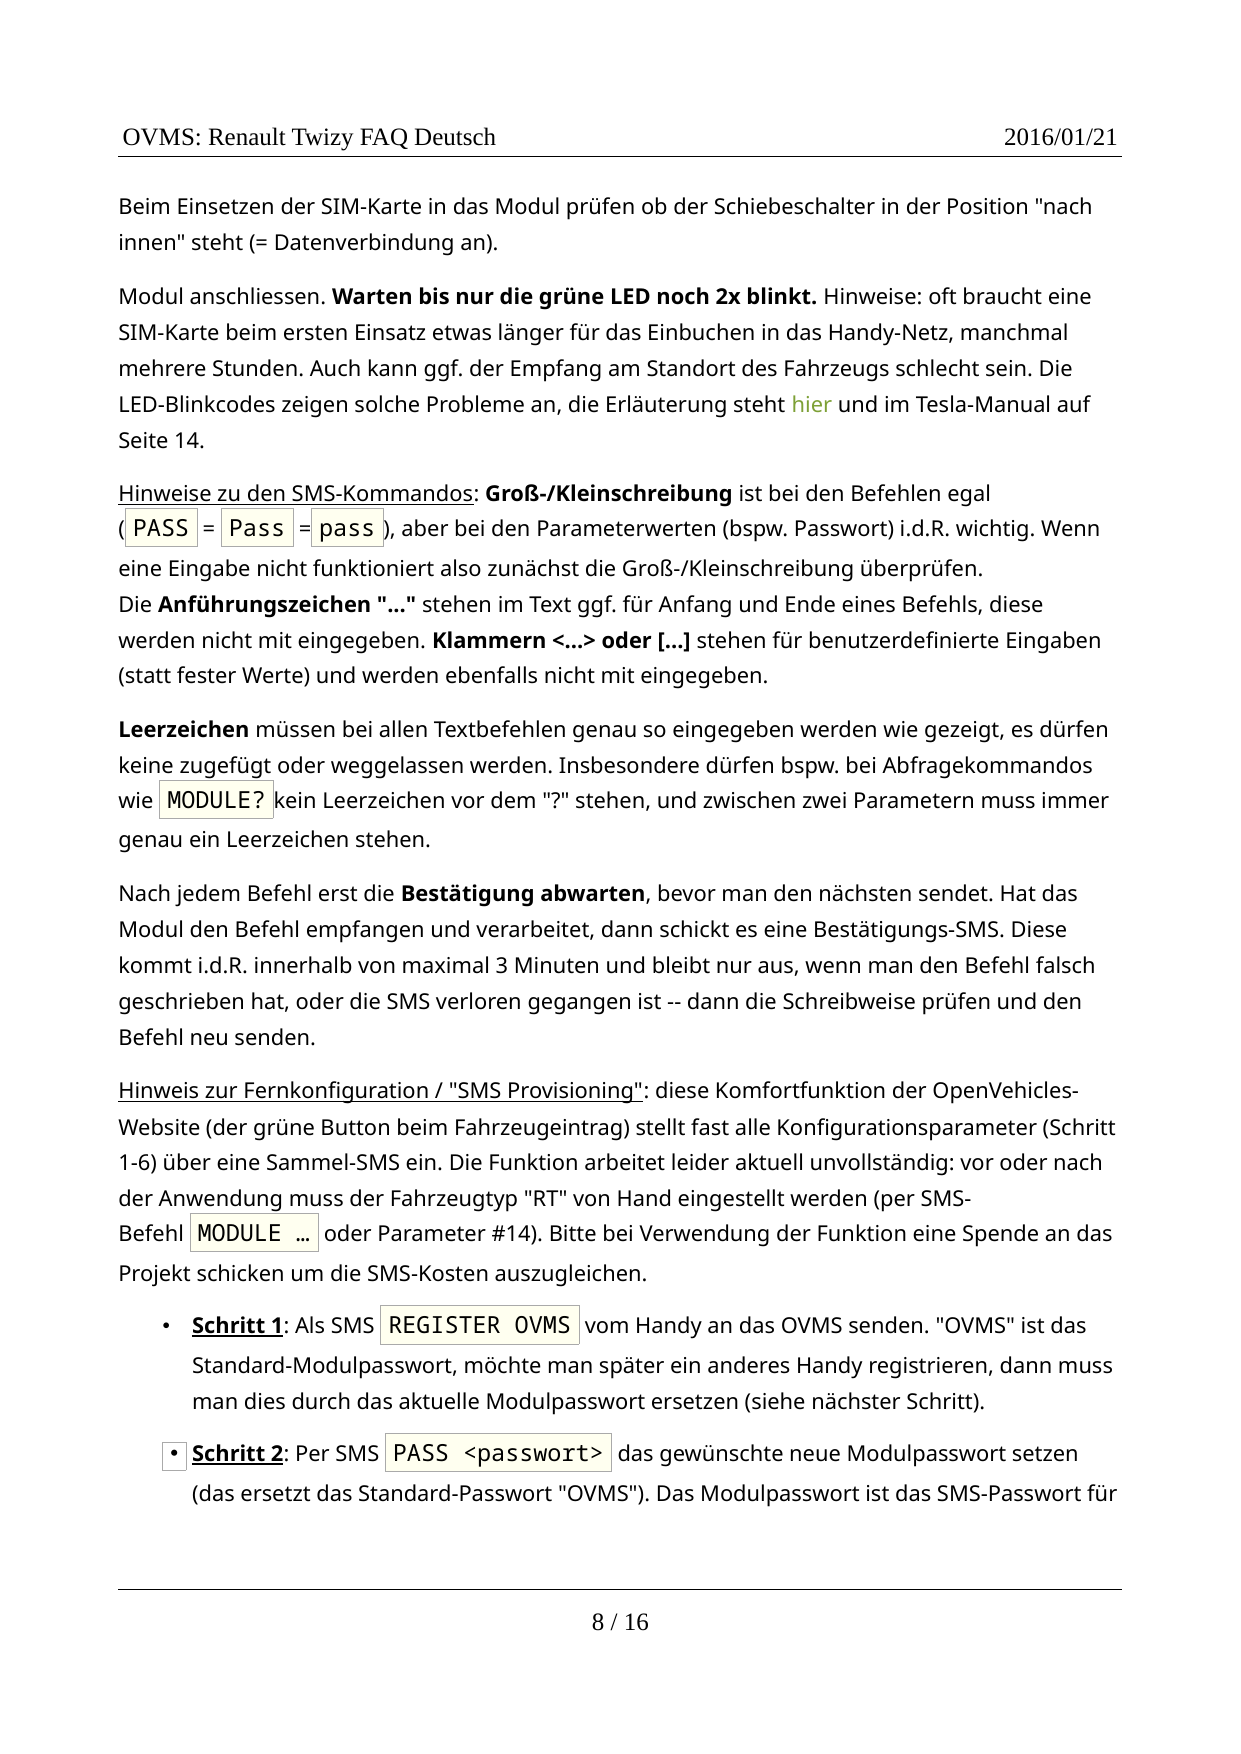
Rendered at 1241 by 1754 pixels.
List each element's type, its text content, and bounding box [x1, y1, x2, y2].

list Schritt 2: Per SMS PASS <passwort> das gewünschte neue Modulpasswort setzen (das ersetzt das Standard-Passwort "OVMS"). Das Modulpasswort ist das SMS-Passwort für [162, 1433, 1122, 1508]
text Modul anschliessen. Warten bis nur die grüne LED noch 2x blinkt. Hinweise: oft braucht eine SIM-Karte beim ersten Einsatz etwas länger für das Einbuchen in das Handy-Netz, manchmal mehrere Stunden. Auch kann ggf. der Empfang am Standort des Fahrzeugs schlecht sein. Die LED-Blinkcodes zeigen solche Probleme an, die Erläuterung steht hier und im Tesla-Manual auf Seite 14. [118, 275, 1122, 454]
text Leerzeichen müssen bei allen Textbefehlen genau so eingegeben werden wie gezeigt, es dürfen keine zugefügt oder weggelassen werden. Insbesondere dürfen bspw. bei Abfragekommandos wie MODULE?kein Leerzeichen vor dem "?" stehen, und zwischen zwei Parametern muss immer genau ein Leerzeichen stehen. [118, 708, 1122, 854]
text Hinweis zur Fernkonfiguration / "SMS Provisioning": diese Komfortfunktion der OpenVehicles-Website (der grüne Button beim Fahrzeugeintrag) stellt fast alle Konfigurationsparameter (Schritt 1-6) über eine Sammel-SMS ein. Die Funktion arbeitet leider aktuell unvollständig: vor oder nach der Anwendung muss der Fahrzeugtyp "RT" von Hand eingestellt werden (per SMS-Befehl MODULE … oder Parameter #14). Bitte bei Verwendung der Funktion eine Spende an das Projekt schicken um die SMS-Kosten auszugleichen. [118, 1069, 1122, 1287]
text Nach jedem Befehl erst die Bestätigung abwarten, bevor man den nächsten sendet. Hat das Modul den Befehl empfangen und verarbeitet, dann schickt es eine Bestätigungs-SMS. Diese kommt i.d.R. innerhalb von maximal 3 Minuten und bleibt nur aus, wenn man den Befehl falsch geschrieben hat, oder die SMS verloren gegangen ist -- dann die Schreibweise prüfen und den Befehl neu senden. [118, 872, 1122, 1052]
text Beim Einsetzen der SIM-Karte in das Modul prüfen ob der Schiebeschalter in der Position "nach innen" steht (= Datenverbindung an). [118, 185, 1122, 257]
text Hinweise zu den SMS-Kommandos: Groß-/Kleinschreibung ist bei den Befehlen egal (PASS = Pass =pass), aber bei den Parameterwerten (bspw. Passwort) i.d.R. wichtig. Wenn eine Eingabe nicht funktioniert also zunächst die Groß-/Kleinschreibung überprüfen. Die Anführungszeichen "..." stehen im Text ggf. für Anfang und Ende eines Befehls, diese werden nicht mit eingegeben. Klammern <...> oder [...] stehen für benutzerdefinierte Eingaben (statt fester Werte) und werden ebenfalls nicht mit eingegeben. [118, 472, 1122, 690]
list Schritt 1: Als SMS REGISTER OVMS vom Handy an das OVMS senden. "OVMS" ist das Standard-Modulpasswort, möchte man später ein anderes Handy registrieren, dann muss man dies durch das aktuelle Modulpasswort ersetzen (siehe nächster Schritt). [162, 1305, 1122, 1416]
